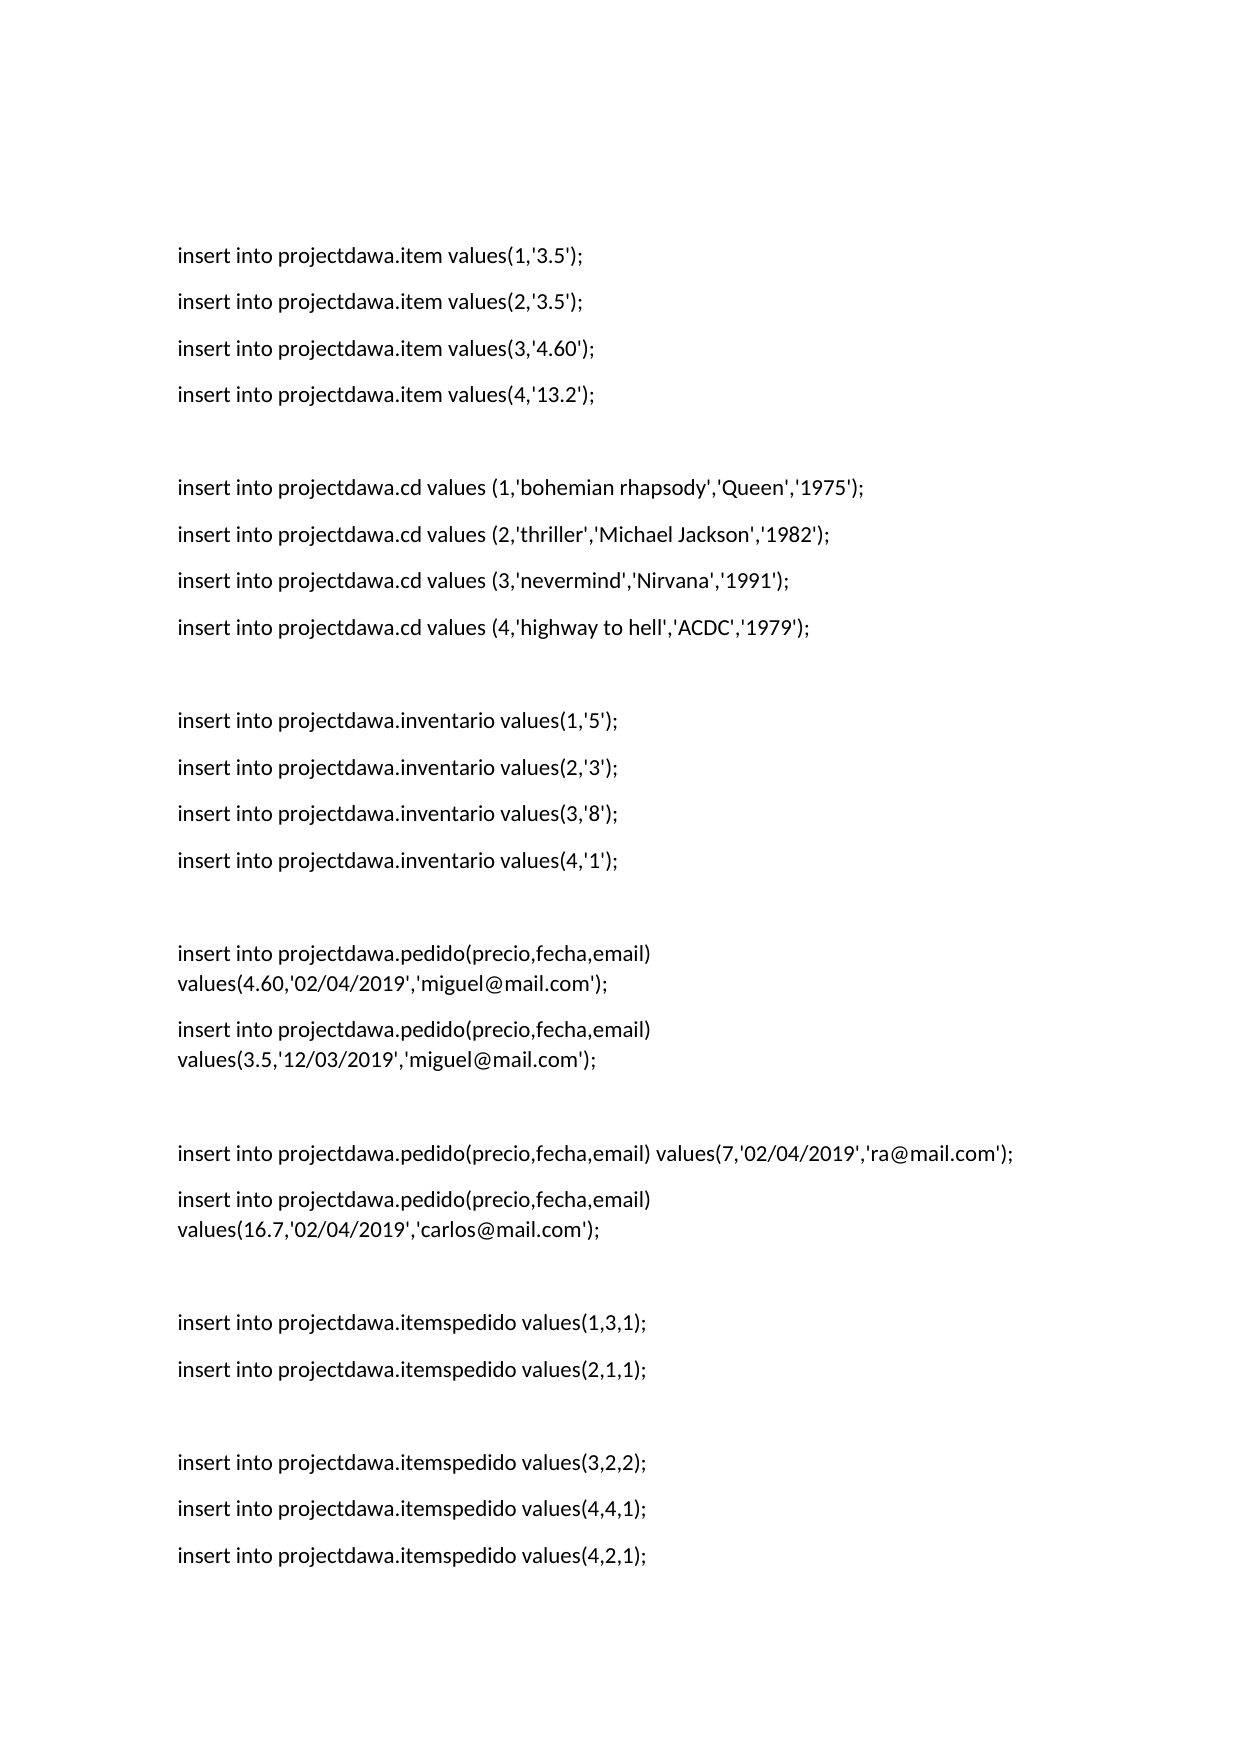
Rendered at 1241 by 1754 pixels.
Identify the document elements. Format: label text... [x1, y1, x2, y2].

text insert into projectdawa.inventario values(3,'8'); [177, 799, 1063, 827]
text insert into projectdawa.itemspedido values(2,1,1); [177, 1355, 1063, 1383]
text insert into projectdawa.item values(2,'3.5'); [177, 287, 1063, 315]
text insert into projectdawa.inventario values(1,'5'); [177, 706, 1063, 734]
text insert into projectdawa.cd values (4,'highway to hell','ACDC','1979'); [177, 613, 1063, 641]
text insert into projectdawa.inventario values(2,'3'); [177, 753, 1063, 781]
text insert into projectdawa.pedido(precio,fecha,email) values(16.7,'02/04/2019','carlos@mail.com'); [177, 1185, 1063, 1243]
text insert into projectdawa.cd values (2,'thriller','Michael Jackson','1982'); [177, 520, 1063, 548]
text insert into projectdawa.itemspedido values(1,3,1); [177, 1308, 1063, 1336]
text insert into projectdawa.item values(4,'13.2'); [177, 380, 1063, 408]
text insert into projectdawa.cd values (3,'nevermind','Nirvana','1991'); [177, 567, 1063, 595]
text insert into projectdawa.itemspedido values(3,2,2); [177, 1448, 1063, 1476]
text insert into projectdawa.cd values (1,'bohemian rhapsody','Queen','1975'); [177, 473, 1063, 502]
text insert into projectdawa.item values(1,'3.5'); [177, 241, 1063, 269]
text insert into projectdawa.pedido(precio,fecha,email) values(7,'02/04/2019','ra@mail.com'); [177, 1139, 1063, 1167]
text insert into projectdawa.itemspedido values(4,4,1); [177, 1494, 1063, 1522]
text insert into projectdawa.inventario values(4,'1'); [177, 846, 1063, 874]
text insert into projectdawa.pedido(precio,fecha,email) values(4.60,'02/04/2019','miguel@mail.com'); [177, 939, 1063, 997]
text insert into projectdawa.itemspedido values(4,2,1); [177, 1541, 1063, 1569]
text insert into projectdawa.pedido(precio,fecha,email) values(3.5,'12/03/2019','miguel@mail.com'); [177, 1016, 1063, 1073]
text insert into projectdawa.item values(3,'4.60'); [177, 334, 1063, 362]
